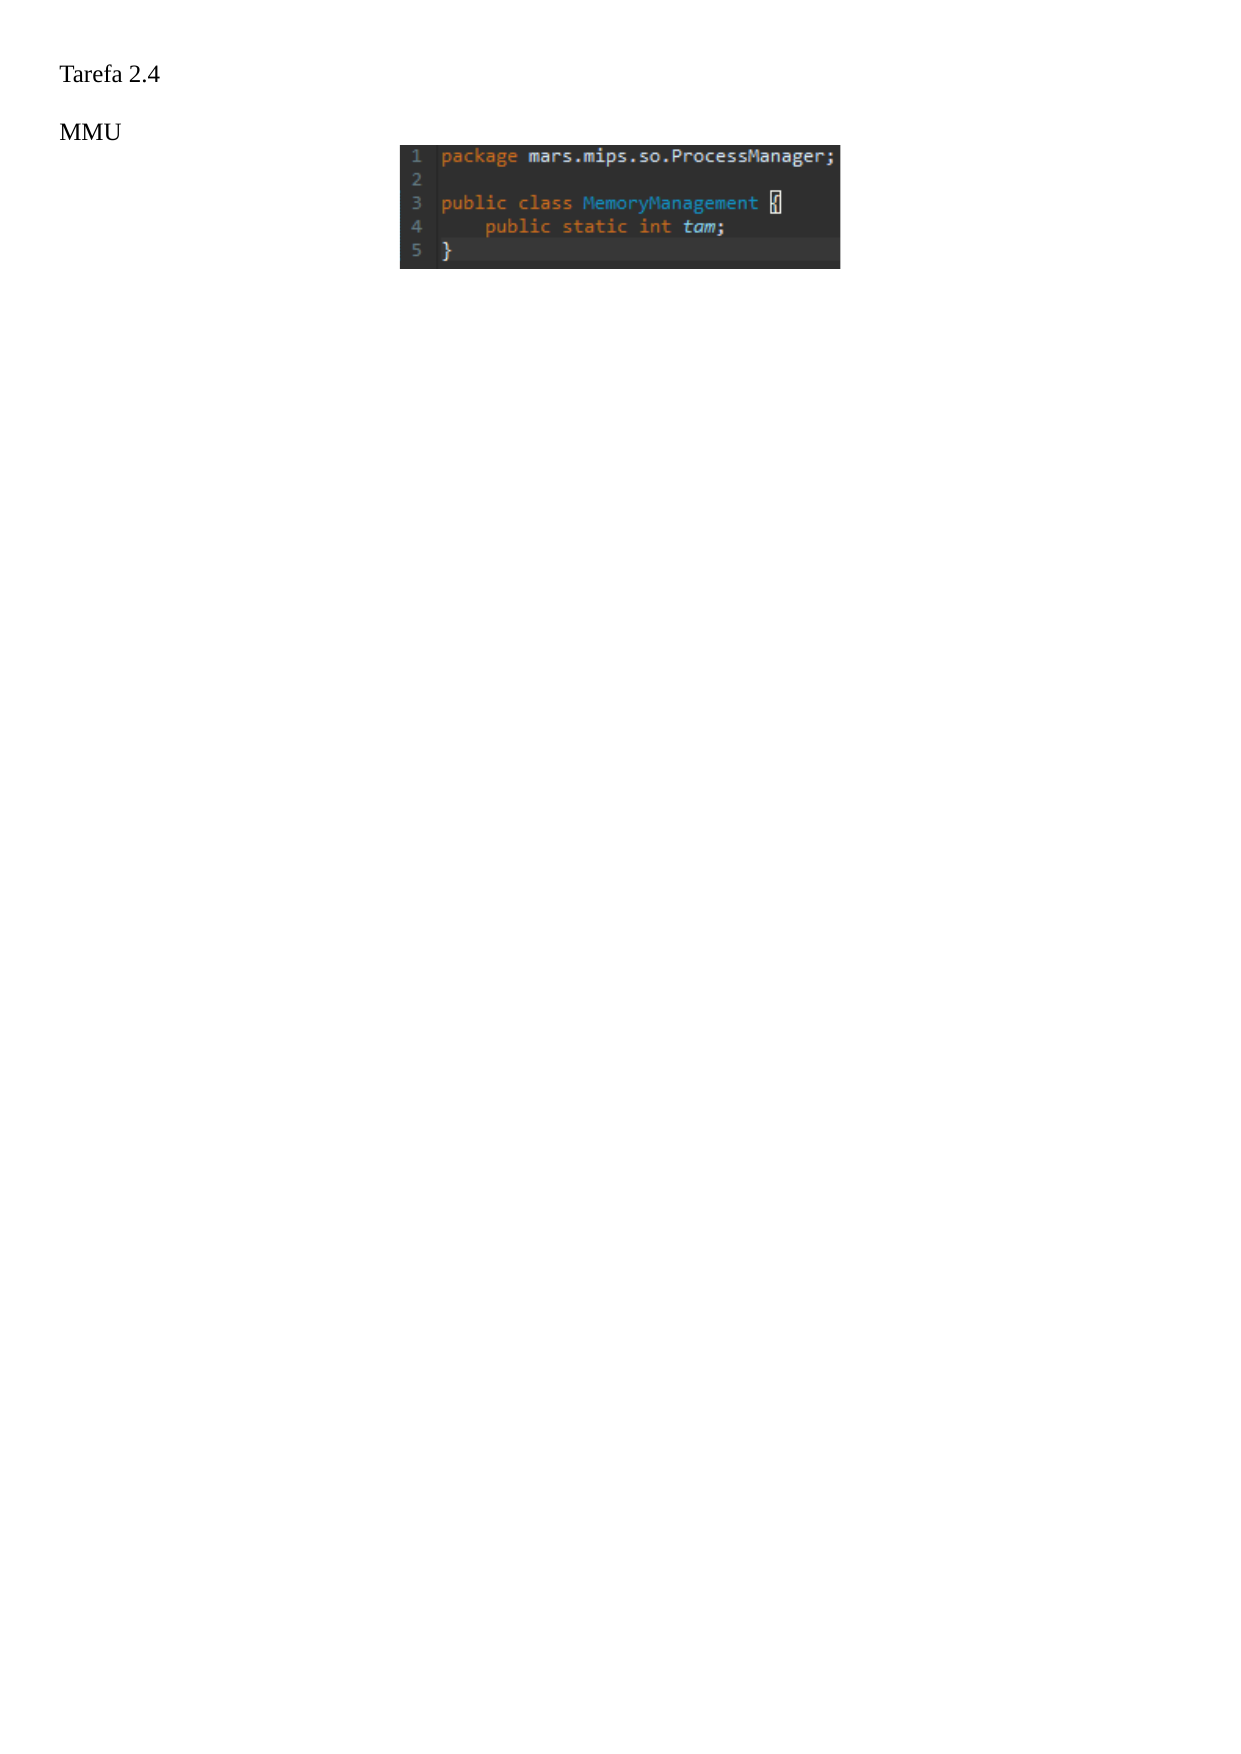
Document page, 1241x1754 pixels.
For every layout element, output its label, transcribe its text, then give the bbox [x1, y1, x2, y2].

picture [399, 145, 841, 269]
text Tarefa 2.4 [59, 59, 1181, 88]
text MMU [59, 117, 1181, 145]
